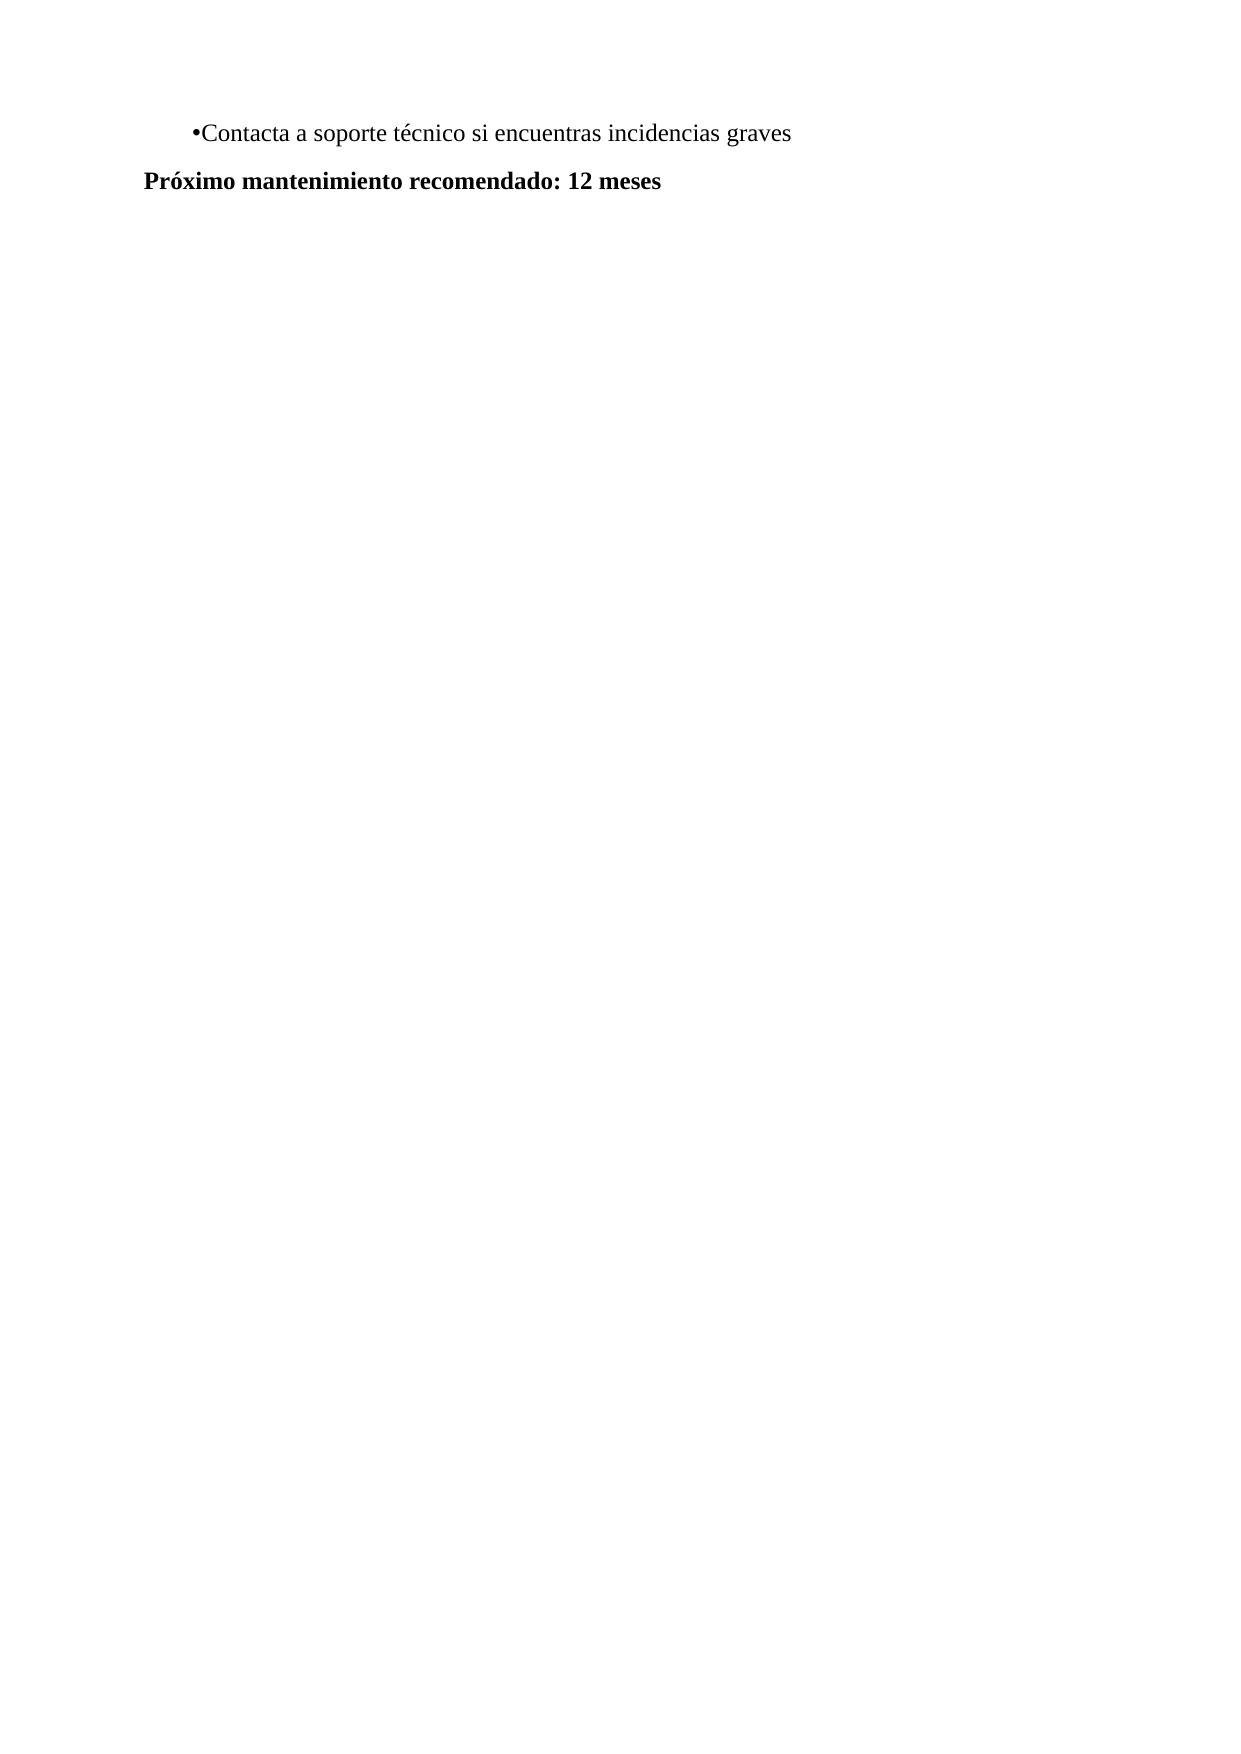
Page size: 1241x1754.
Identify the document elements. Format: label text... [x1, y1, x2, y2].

list Contacta a soporte técnico si encuentras incidencias graves [118, 118, 1122, 147]
text 📅 Próximo mantenimiento recomendado: 12 meses [118, 166, 1122, 194]
